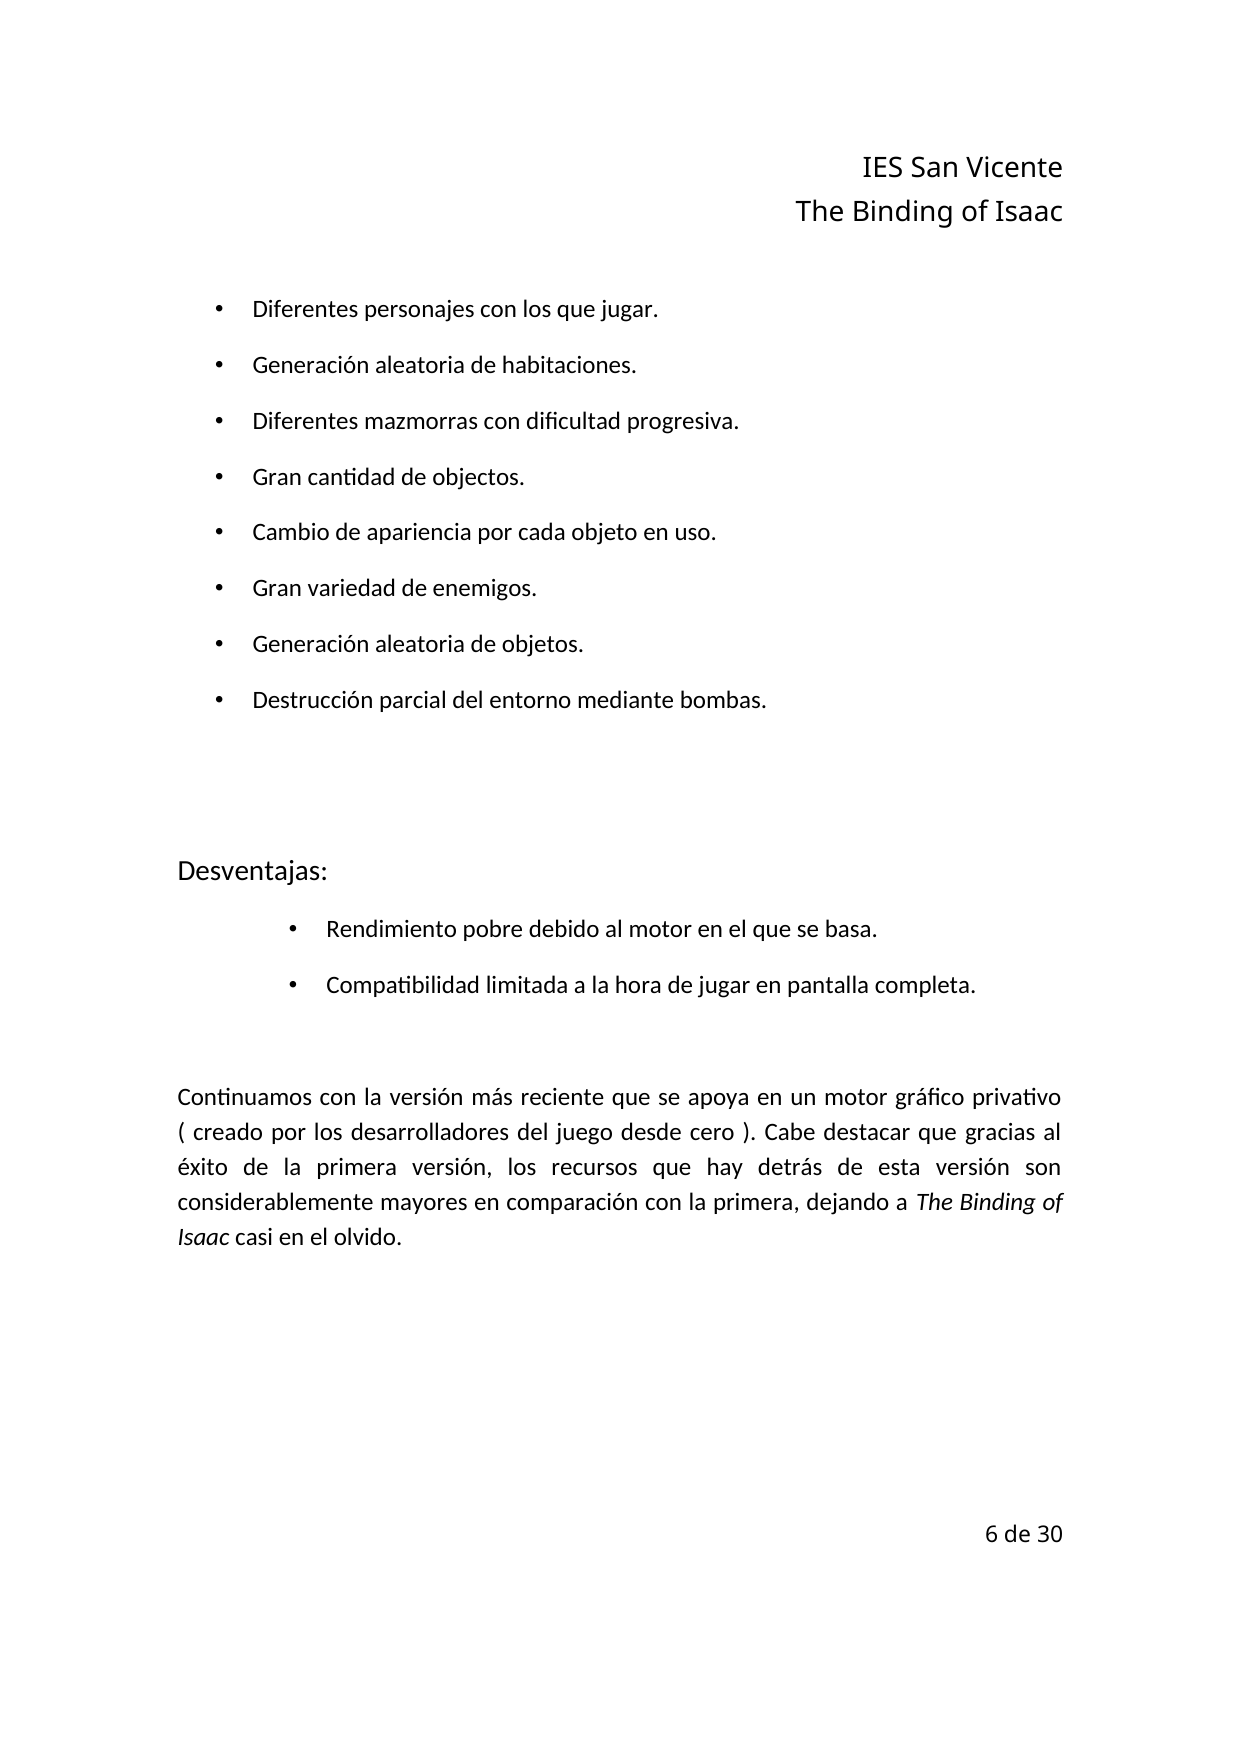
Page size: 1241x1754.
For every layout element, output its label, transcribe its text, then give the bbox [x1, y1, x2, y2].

text Continuamos con la versión más reciente que se apoya en un motor gráfico privativo ( creado por los desarrolladores del juego desde cero ). Cabe destacar que gracias al éxito de la primera versión, los recursos que hay detrás de esta versión son considerablemente mayores en comparación con la primera, dejando a The Binding of Isaac casi en el olvido. [177, 1081, 1063, 1251]
list Diferentes mazmorras con dificultad progresiva. [215, 405, 1063, 435]
list Compatibilidad limitada a la hora de jugar en pantalla completa. [288, 969, 1063, 1000]
list Destrucción parcial del entorno mediante bombas. [215, 684, 1063, 714]
text Desventajas: [177, 852, 1063, 887]
list Diferentes personajes con los que jugar. [215, 293, 1063, 324]
list Generación aleatoria de objetos. [215, 628, 1063, 659]
list Cambio de apariencia por cada objeto en uso. [215, 517, 1063, 547]
list Gran cantidad de objectos. [215, 461, 1063, 491]
list Rendimiento pobre debido al motor en el que se basa. [288, 913, 1063, 944]
list Generación aleatoria de habitaciones. [215, 349, 1063, 379]
list Gran variedad de enemigos. [215, 572, 1063, 603]
